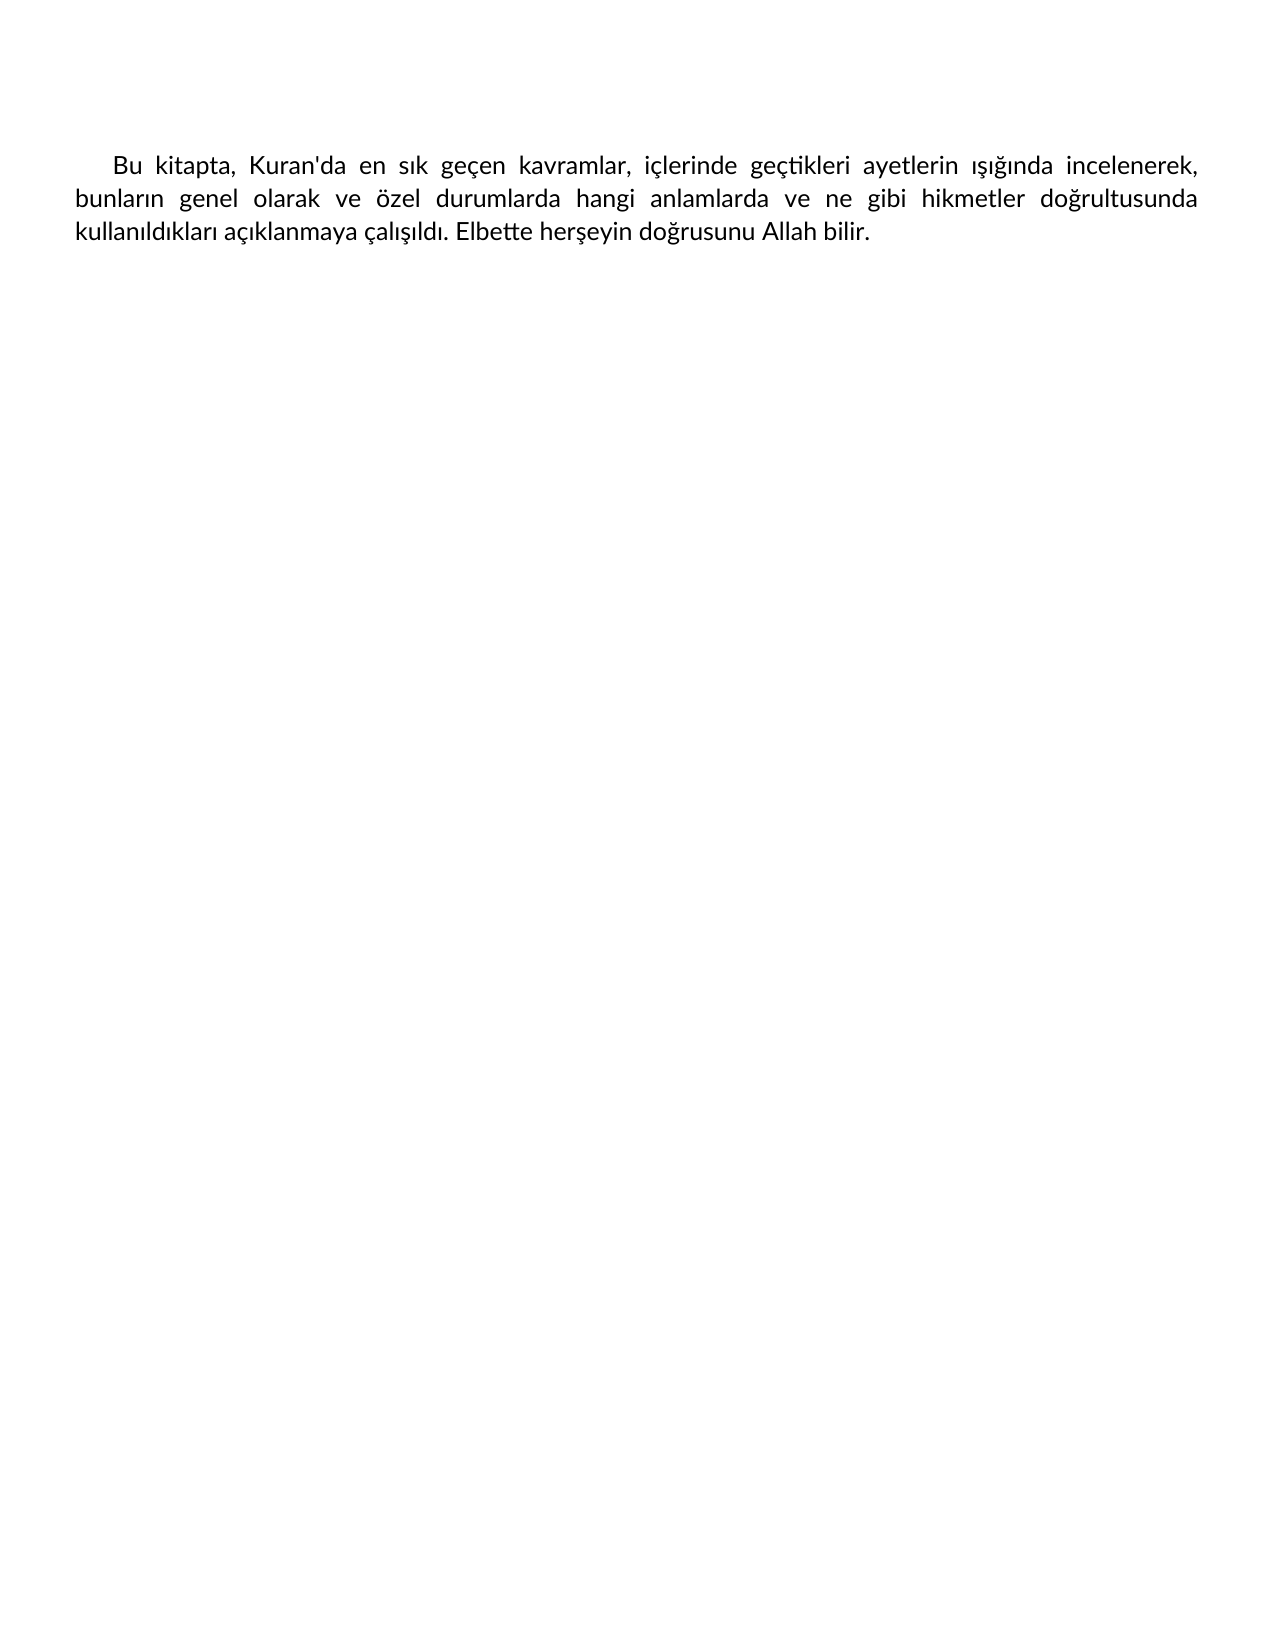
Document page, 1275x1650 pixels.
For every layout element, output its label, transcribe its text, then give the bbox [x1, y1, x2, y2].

text Bu kitapta, Kuran'da en sık geçen kavramlar, içlerinde geçtikleri ayetlerin ışığında incelenerek, bunların genel olarak ve özel durumlarda hangi anlamlarda ve ne gibi hikmetler doğrultusunda kullanıldıkları açıklanmaya çalışıldı. Elbette herşeyin doğrusunu Allah bilir. [75, 150, 1200, 246]
